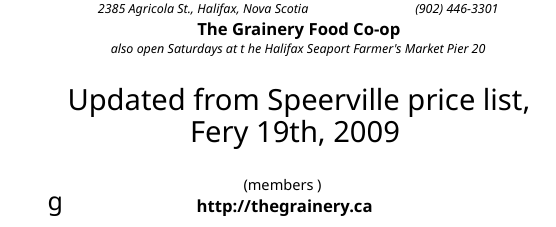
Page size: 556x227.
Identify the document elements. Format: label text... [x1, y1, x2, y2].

table_cell [416, 175, 550, 217]
table_cell Updated from Speerville price list, Fery 19th, 2009 [47, 57, 550, 175]
table_cell (members ) http://thegrainery.ca [153, 175, 416, 217]
table_cell g [47, 175, 153, 217]
table_header 2385 Agricola St., Halifax, Nova Scotia (902) 446-3301 The Grainery Food Co-op also open Saturdays at t he Halifax Seaport Farmer's Market Pier 20 [47, 0, 550, 57]
